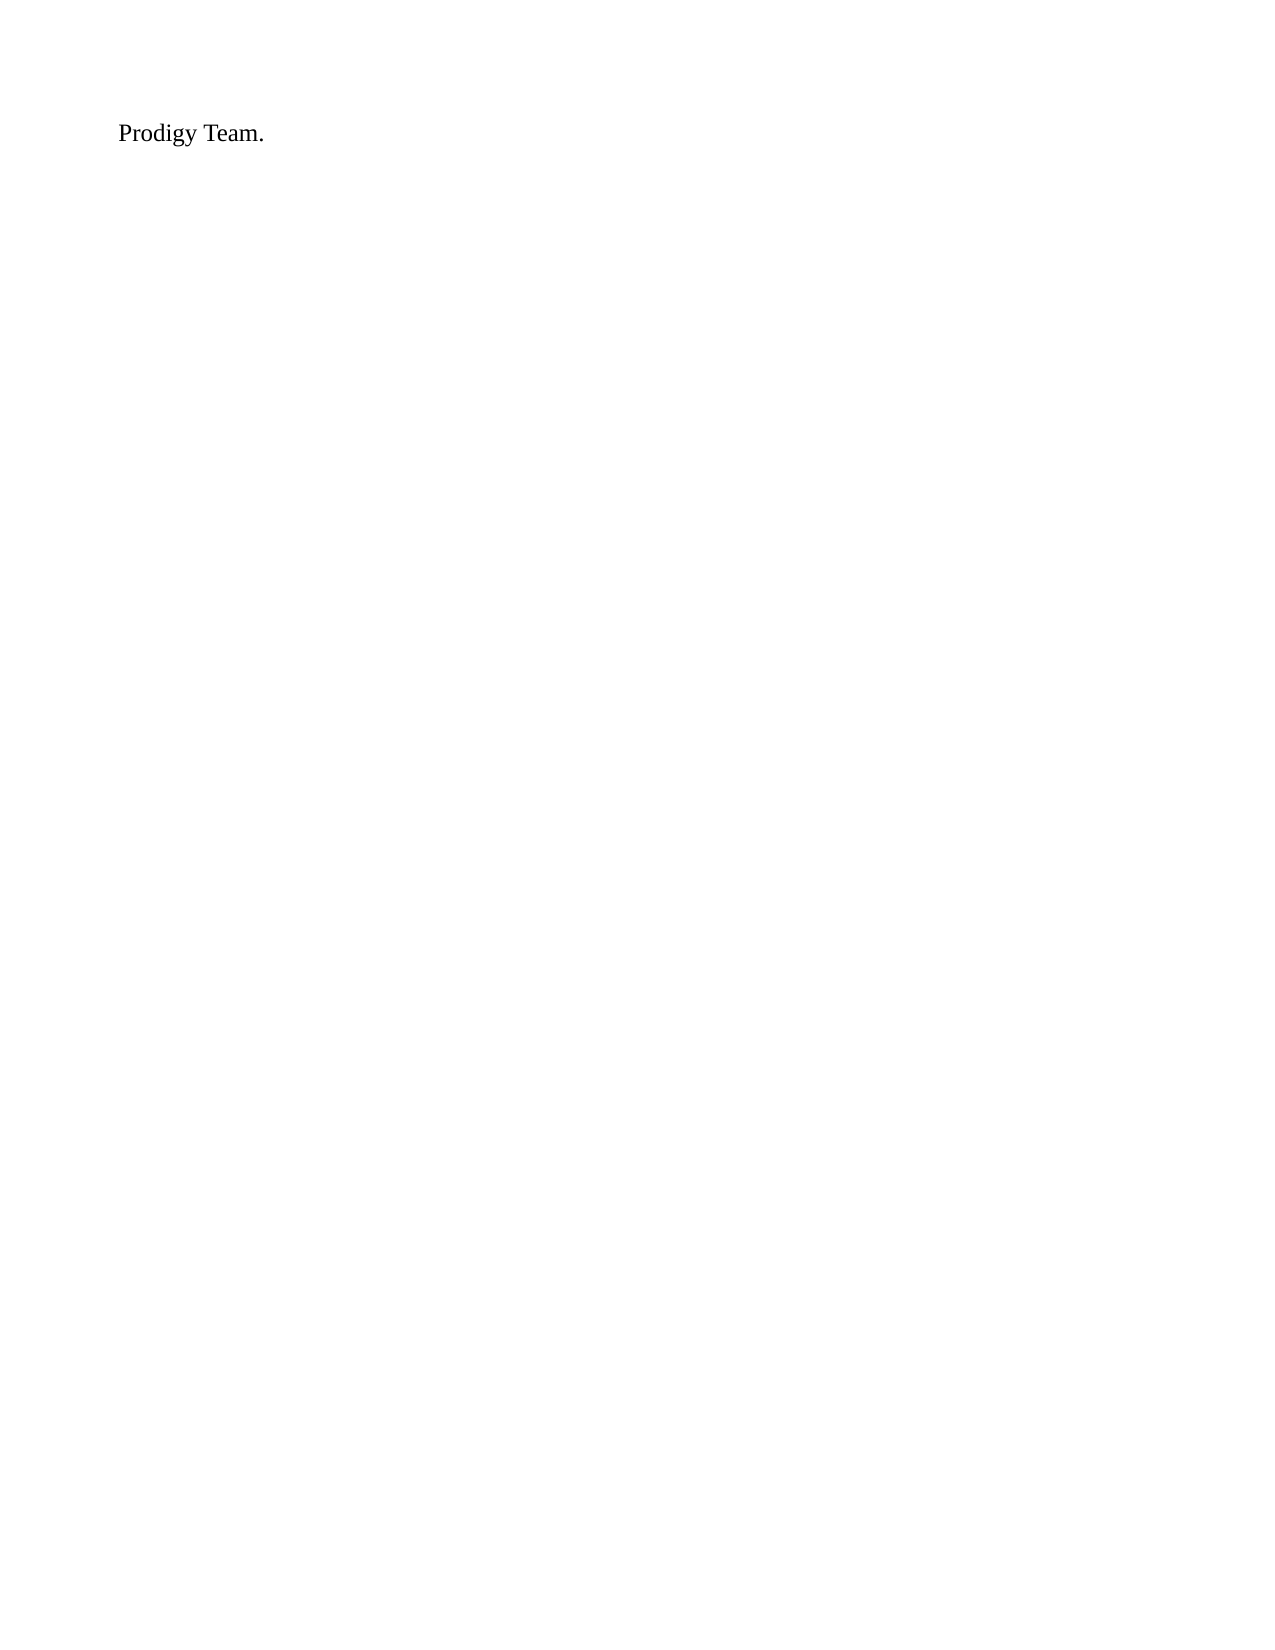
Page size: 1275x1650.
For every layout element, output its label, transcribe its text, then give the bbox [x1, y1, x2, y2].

text Prodigy Team. [118, 118, 1157, 147]
